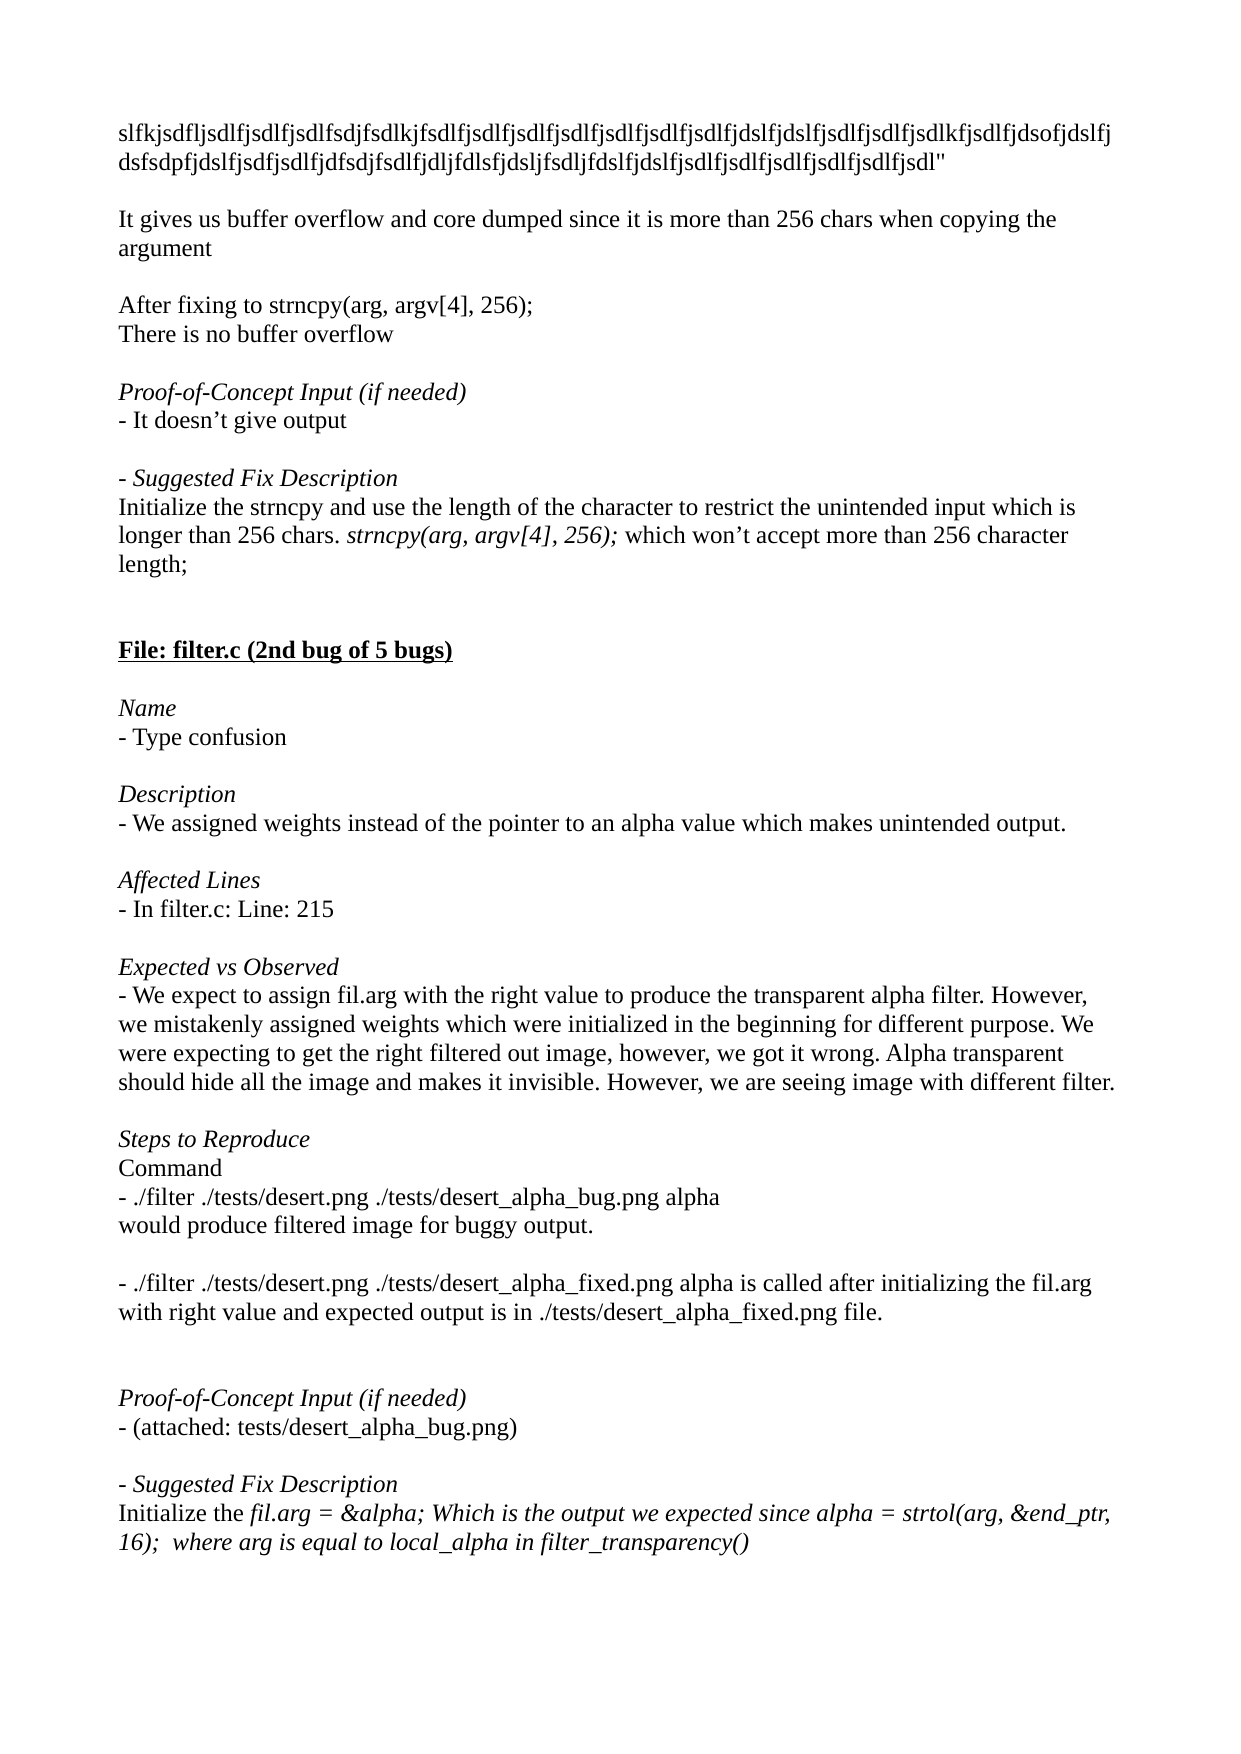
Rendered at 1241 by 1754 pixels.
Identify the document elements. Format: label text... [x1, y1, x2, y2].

text It gives us buffer overflow and core dumped since it is more than 256 chars when copying the argument [118, 204, 1122, 262]
text - ./filter ./tests/desert.png ./tests/desert_alpha_bug.png alpha [118, 1182, 1122, 1211]
text File: filter.c (2nd bug of 5 bugs) [118, 636, 1122, 664]
text Command [118, 1153, 1122, 1182]
text Expected vs Observed [118, 952, 1122, 981]
text Affected Lines [118, 866, 1122, 894]
text - ./filter ./tests/desert.png ./tests/desert_alpha_fixed.png alpha is called after initializing the fil.arg with right value and expected output is in ./tests/desert_alpha_fixed.png file. [118, 1268, 1122, 1326]
text would produce filtered image for buggy output. [118, 1211, 1122, 1239]
text Description [118, 779, 1122, 808]
text Name [118, 693, 1122, 722]
text - In filter.c: Line: 215 [118, 894, 1122, 923]
text slfkjsdfljsdlfjsdlfjsdlfsdjfsdlkjfsdlfjsdlfjsdlfjsdlfjsdlfjsdlfjsdlfjdslfjdslfjsdlfjsdlfjsdlkfjsdlfjdsofjdslfjdsfsdpfjdslfjsdfjsdlfjdfsdjfsdlfjdljfdlsfjdsljfsdljfdslfjdslfjsdlfjsdlfjsdlfjsdlfjsdlfjsdl" [118, 118, 1122, 176]
text There is no buffer overflow [118, 319, 1122, 348]
text - It doesn’t give output [118, 406, 1122, 434]
text - We assigned weights instead of the pointer to an alpha value which makes unintended output. [118, 808, 1122, 837]
text Initialize the fil.arg = &alpha; Which is the output we expected since alpha = strtol(arg, &end_ptr, 16); where arg is equal to local_alpha in filter_transparency() [118, 1498, 1122, 1556]
text Proof-of-Concept Input (if needed) [118, 1383, 1122, 1412]
text - (attached: tests/desert_alpha_bug.png) [118, 1412, 1122, 1441]
text Steps to Reproduce [118, 1124, 1122, 1153]
text Proof-of-Concept Input (if needed) [118, 377, 1122, 406]
text - Suggested Fix Description [118, 1469, 1122, 1498]
text - Type confusion [118, 722, 1122, 751]
text - Suggested Fix Description [118, 463, 1122, 492]
text After fixing to strncpy(arg, argv[4], 256); [118, 291, 1122, 319]
text Initialize the strncpy and use the length of the character to restrict the unintended input which is longer than 256 chars. strncpy(arg, argv[4], 256); which won’t accept more than 256 character length; [118, 492, 1122, 578]
text - We expect to assign fil.arg with the right value to produce the transparent alpha filter. However, we mistakenly assigned weights which were initialized in the beginning for different purpose. We were expecting to get the right filtered out image, however, we got it wrong. Alpha transparent should hide all the image and makes it invisible. However, we are seeing image with different filter. [118, 981, 1122, 1096]
